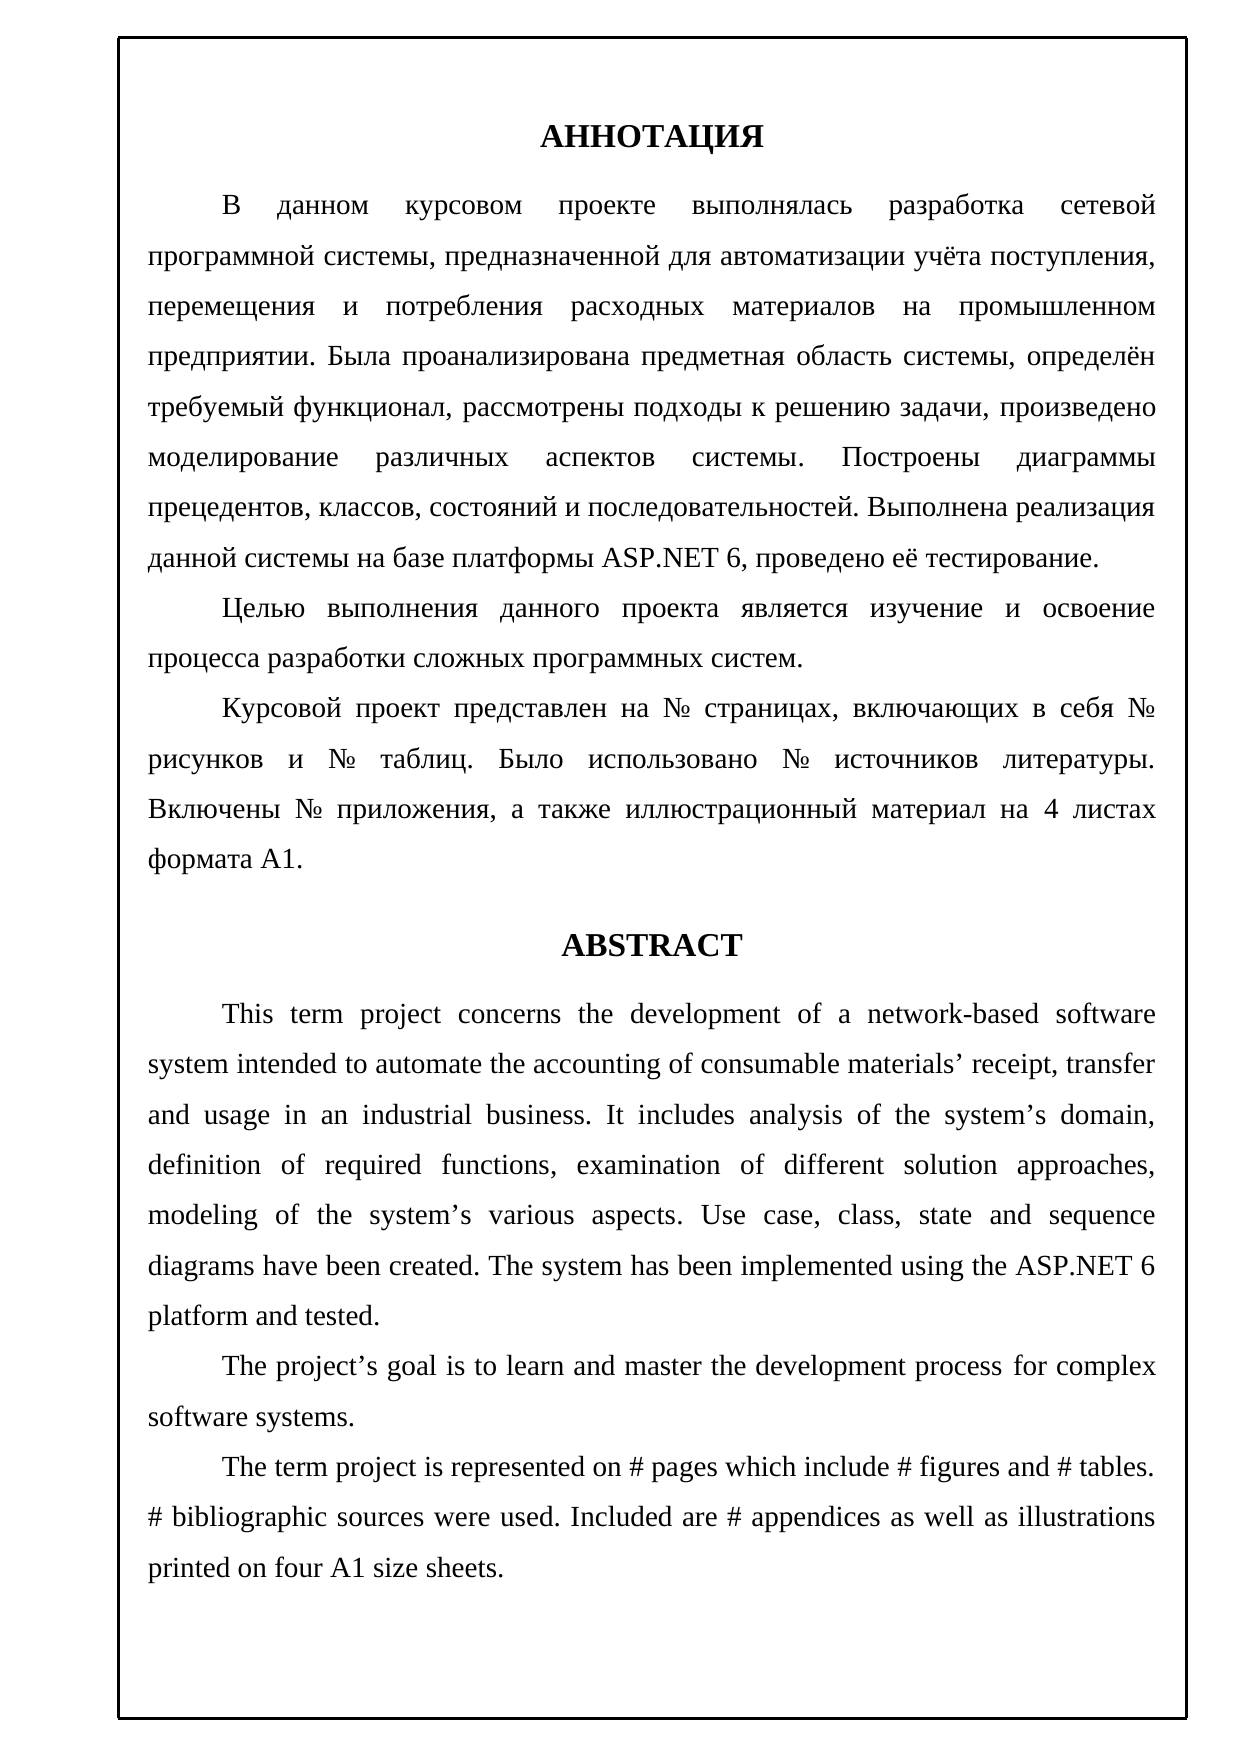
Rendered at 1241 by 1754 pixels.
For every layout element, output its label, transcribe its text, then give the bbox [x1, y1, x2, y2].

text The term project is represented on # pages which include # figures and # tables. # bibliographic sources were used. Included are # appendices as well as illustrations printed on four A1 size sheets. [148, 1449, 1156, 1583]
text Целью выполнения данного проекта является изучение и освоение процесса разработки сложных программных систем. [148, 590, 1156, 674]
text В данном курсовом проекте выполнялась разработка сетевой программной системы, предназначенной для автоматизации учёта поступления, перемещения и потребления расходных материалов на промышленном предприятии. Была проанализирована предметная область системы, определён требуемый функционал, рассмотрены подходы к решению задачи, произведено моделирование различных аспектов системы. Построены диаграммы прецедентов, классов, состояний и последовательностей. Выполнена реализация данной системы на базе платформы ASP.NET 6, проведено её тестирование. [148, 187, 1156, 573]
text The project’s goal is to learn and master the development process for complex software systems. [148, 1348, 1156, 1432]
text This term project concerns the development of a network-based software system intended to automate the accounting of consumable materials’ receipt, transfer and usage in an industrial business. It includes analysis of the system’s domain, definition of required functions, examination of different solution approaches, modeling of the system’s various aspects. Use case, class, state and sequence diagrams have been created. The system has been implemented using the ASP.NET 6 platform and tested. [148, 996, 1156, 1332]
text Курсовой проект представлен на № страницах, включающих в себя № рисунков и № таблиц. Было использовано № источников литературы. Включены № приложения, а также иллюстрационный материал на 4 листах формата A1. [148, 691, 1156, 875]
text АННОТАЦИЯ [148, 116, 1156, 154]
text ABSTRACT [148, 925, 1156, 963]
